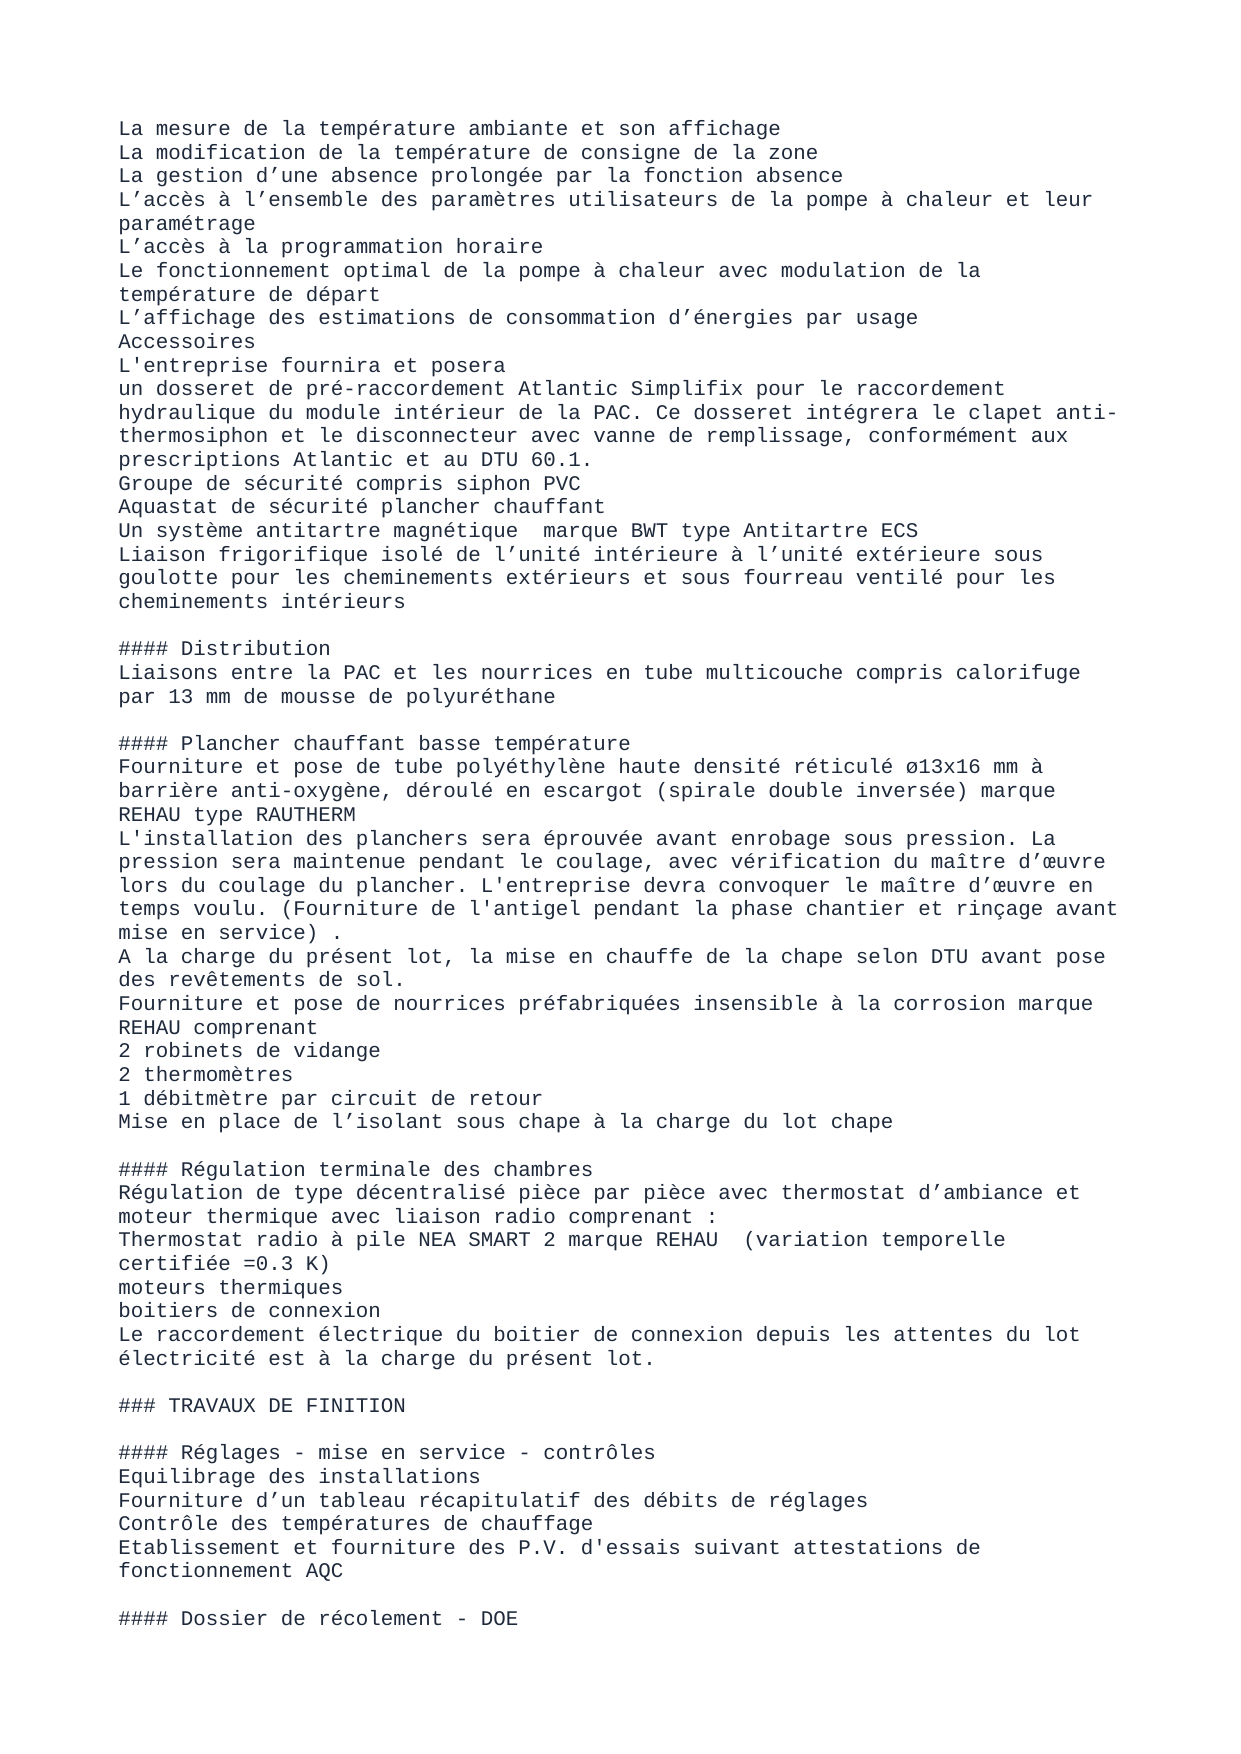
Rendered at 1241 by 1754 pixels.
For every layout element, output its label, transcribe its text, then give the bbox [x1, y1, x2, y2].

text Le fonctionnement optimal de la pompe à chaleur avec modulation de la température de départ [118, 260, 1122, 307]
text L’affichage des estimations de consommation d’énergies par usage [118, 307, 1122, 331]
text #### Distribution [118, 638, 1122, 662]
text La modification de la température de consigne de la zone [118, 142, 1122, 165]
text Equilibrage des installations [118, 1466, 1122, 1489]
text Liaison frigorifique isolé de l’unité intérieure à l’unité extérieure sous goulotte pour les cheminements extérieurs et sous fourreau ventilé pour les cheminements intérieurs [118, 544, 1122, 615]
text Fourniture d’un tableau récapitulatif des débits de réglages [118, 1489, 1122, 1513]
text Régulation de type décentralisé pièce par pièce avec thermostat d’ambiance et moteur thermique avec liaison radio comprenant : [118, 1182, 1122, 1229]
text Liaisons entre la PAC et les nourrices en tube multicouche compris calorifuge par 13 mm de mousse de polyuréthane [118, 662, 1122, 709]
text Thermostat radio à pile NEA SMART 2 marque REHAU (variation temporelle certifiée =0.3 K) [118, 1229, 1122, 1277]
text #### Dossier de récolement - DOE [118, 1608, 1122, 1631]
text Accessoires [118, 331, 1122, 354]
text L’accès à la programmation horaire [118, 236, 1122, 260]
text L'installation des planchers sera éprouvée avant enrobage sous pression. La pression sera maintenue pendant le coulage, avec vérification du maître d’œuvre lors du coulage du plancher. L'entreprise devra convoquer le maître d’œuvre en temps voulu. (Fourniture de l'antigel pendant la phase chantier et rinçage avant mise en service) . [118, 827, 1122, 946]
text boitiers de connexion [118, 1300, 1122, 1324]
text L'entreprise fournira et posera [118, 354, 1122, 378]
text #### Régulation terminale des chambres [118, 1158, 1122, 1182]
text Le raccordement électrique du boitier de connexion depuis les attentes du lot électricité est à la charge du présent lot. [118, 1324, 1122, 1371]
text moteurs thermiques [118, 1277, 1122, 1300]
text 2 thermomètres [118, 1064, 1122, 1088]
text ### TRAVAUX DE FINITION [118, 1395, 1122, 1419]
text Groupe de sécurité compris siphon PVC [118, 473, 1122, 496]
text Fourniture et pose de tube polyéthylène haute densité réticulé ø13x16 mm à barrière anti-oxygène, déroulé en escargot (spirale double inversée) marque REHAU type RAUTHERM [118, 757, 1122, 827]
text La gestion d’une absence prolongée par la fonction absence [118, 165, 1122, 189]
text Contrôle des températures de chauffage [118, 1513, 1122, 1537]
text #### Réglages - mise en service - contrôles [118, 1442, 1122, 1466]
text #### Plancher chauffant basse température [118, 733, 1122, 757]
text un dosseret de pré-raccordement Atlantic Simplifix pour le raccordement hydraulique du module intérieur de la PAC. Ce dosseret intégrera le clapet anti-thermosiphon et le disconnecteur avec vanne de remplissage, conformément aux prescriptions Atlantic et au DTU 60.1. [118, 378, 1122, 473]
text Etablissement et fourniture des P.V. d'essais suivant attestations de fonctionnement AQC [118, 1537, 1122, 1584]
text 2 robinets de vidange [118, 1040, 1122, 1064]
text Fourniture et pose de nourrices préfabriquées insensible à la corrosion marque REHAU comprenant [118, 993, 1122, 1040]
text L’accès à l’ensemble des paramètres utilisateurs de la pompe à chaleur et leur paramétrage [118, 189, 1122, 236]
text 1 débitmètre par circuit de retour [118, 1088, 1122, 1111]
text A la charge du présent lot, la mise en chauffe de la chape selon DTU avant pose des revêtements de sol. [118, 946, 1122, 993]
text Mise en place de l’isolant sous chape à la charge du lot chape [118, 1111, 1122, 1135]
text La mesure de la température ambiante et son affichage [118, 118, 1122, 142]
text Aquastat de sécurité plancher chauffant [118, 496, 1122, 520]
text Un système antitartre magnétique marque BWT type Antitartre ECS [118, 520, 1122, 544]
